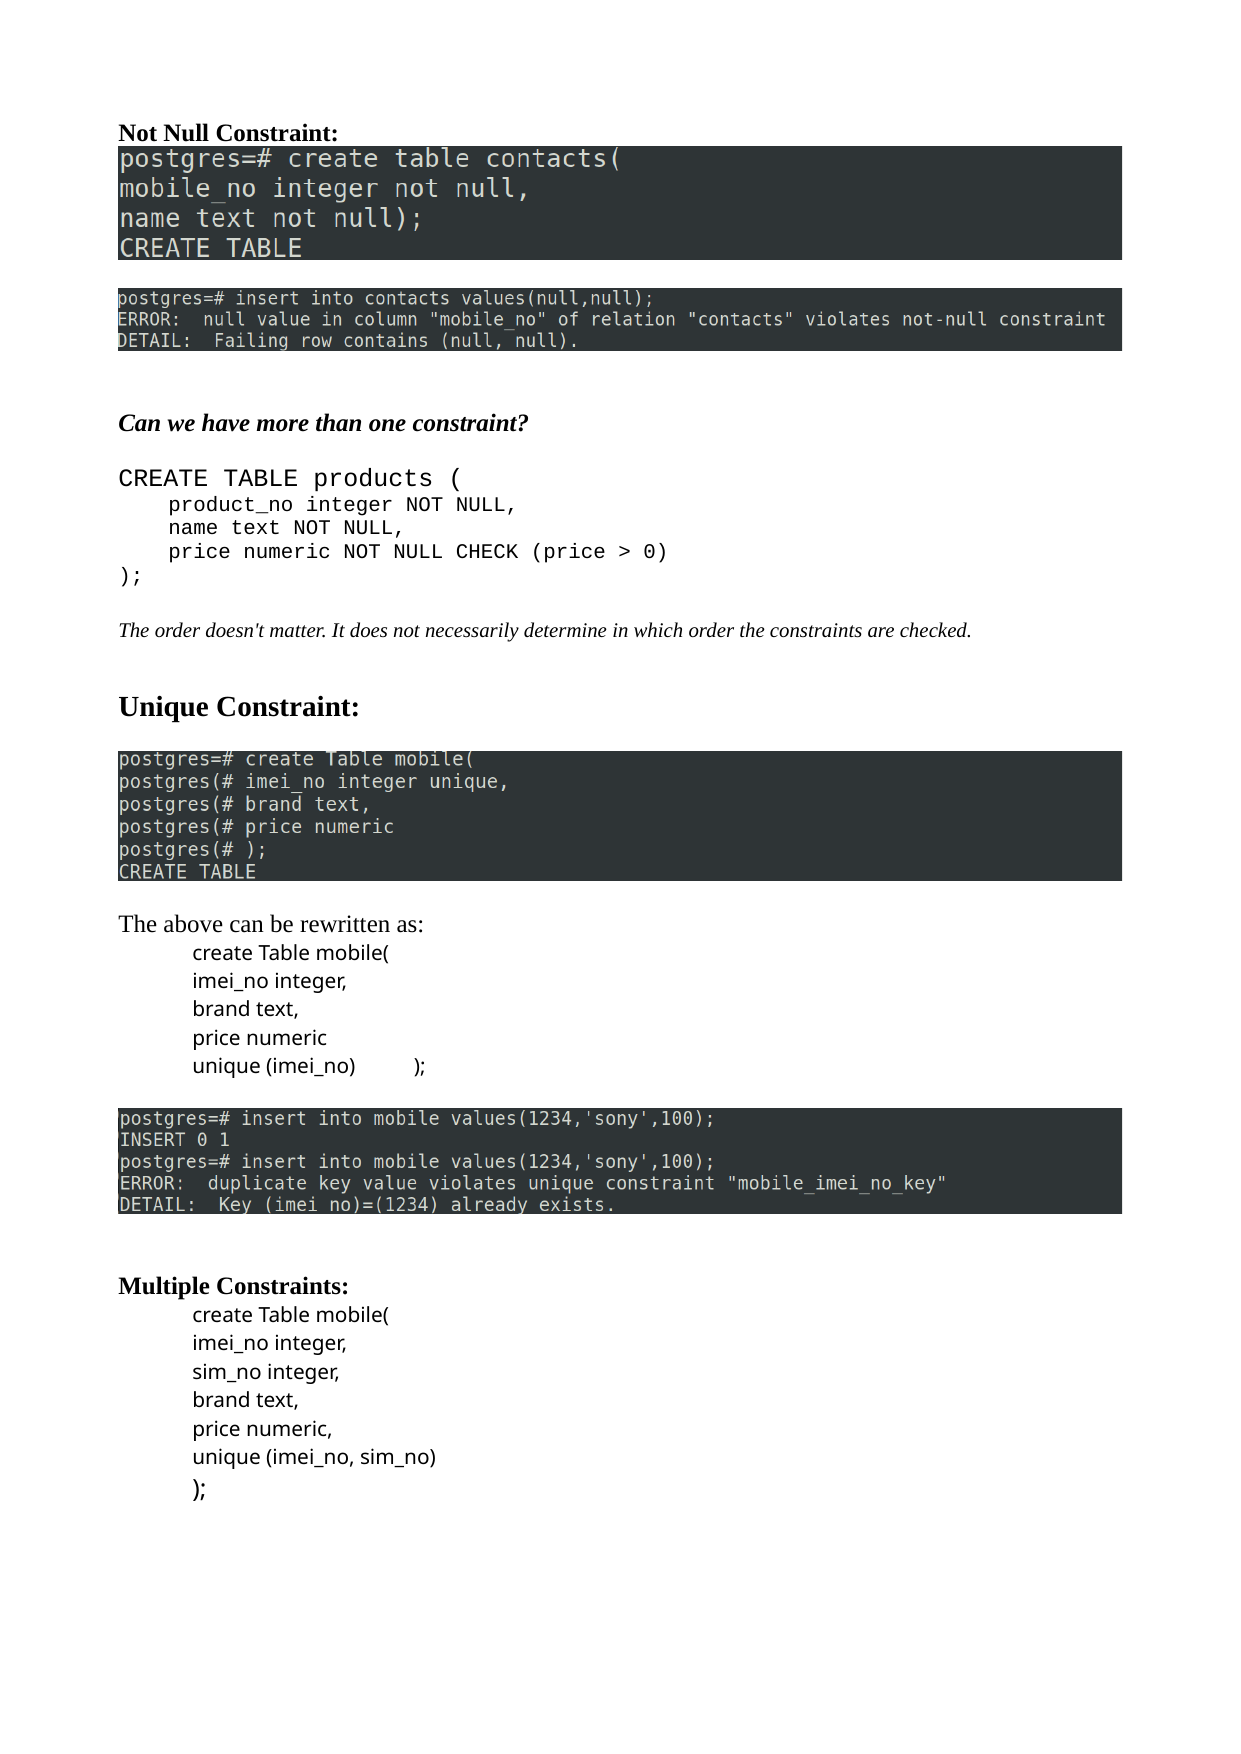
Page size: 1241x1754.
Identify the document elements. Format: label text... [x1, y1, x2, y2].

text price numeric, [118, 1414, 1122, 1442]
text price numeric NOT NULL CHECK (price > 0) [118, 541, 1122, 565]
text ); [118, 1471, 1122, 1504]
text imei_no integer, [118, 1328, 1122, 1357]
picture [118, 1108, 1123, 1214]
text brand text, [118, 994, 1122, 1023]
text create Table mobile( [118, 938, 1122, 966]
text ); [118, 565, 1122, 588]
text price numeric [118, 1023, 1122, 1051]
text CREATE TABLE products ( [118, 465, 1122, 494]
text name text NOT NULL, [118, 517, 1122, 541]
text create Table mobile( [118, 1300, 1122, 1328]
text Unique Constraint: [118, 689, 1122, 722]
text brand text, [118, 1385, 1122, 1414]
picture [118, 288, 1123, 351]
picture [118, 146, 1123, 260]
text The order doesn't matter. It does not necessarily determine in which order the constraints are checked. [118, 618, 1122, 642]
text unique (imei_no, sim_no) [118, 1442, 1122, 1471]
text imei_no integer, [118, 966, 1122, 994]
picture [118, 751, 1123, 881]
text Can we have more than one constraint? [118, 408, 1122, 437]
text Multiple Constraints: [118, 1271, 1122, 1300]
text The above can be rewritten as: [118, 909, 1122, 938]
text product_no integer NOT NULL, [118, 494, 1122, 517]
text unique (imei_no) ); [118, 1051, 1122, 1080]
text sim_no integer, [118, 1357, 1122, 1385]
text Not Null Constraint: [118, 118, 1122, 146]
